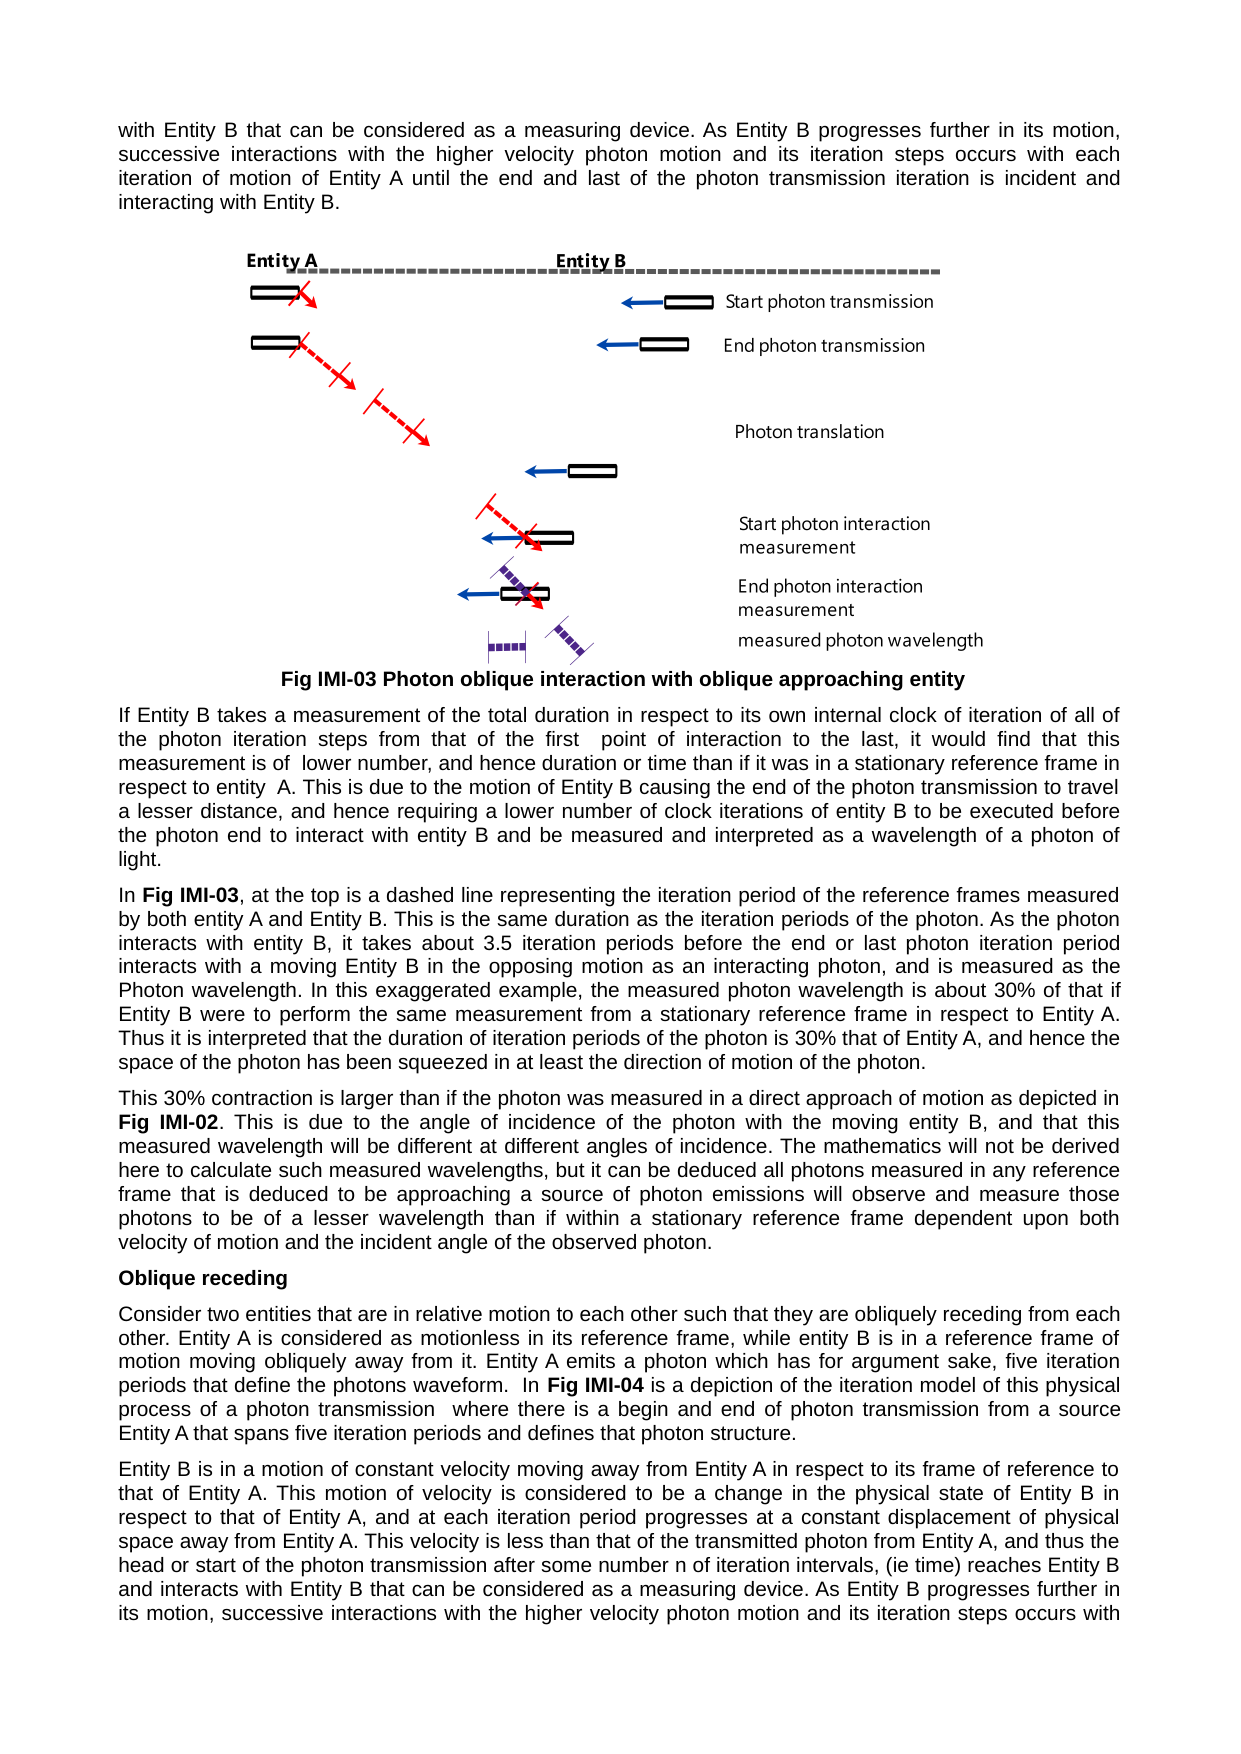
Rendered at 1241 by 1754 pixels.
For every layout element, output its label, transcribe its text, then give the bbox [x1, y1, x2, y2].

text This 30% contraction is larger than if the photon was measured in a direct approach of motion as depicted in Fig IMI-02. This is due to the angle of incidence of the photon with the moving entity B, and that this measured wavelength will be different at different angles of incidence. The mathematics will not be derived here to calculate such measured wavelengths, but it can be deduced all photons measured in any reference frame that is deduced to be approaching a source of photon emissions will observe and measure those photons to be of a lesser wavelength than if within a stationary reference frame dependent upon both velocity of motion and the incident angle of the observed photon. [118, 1086, 1122, 1254]
text Consider two entities that are in relative motion to each other such that they are obliquely receding from each other. Entity A is considered as motionless in its reference frame, while entity B is in a reference frame of motion moving obliquely away from it. Entity A emits a photon which has for argument sake, five iteration periods that define the photons waveform. In Fig IMI-04 is a depiction of the iteration model of this physical process of a photon transmission where there is a begin and end of photon transmission from a source Entity A that spans five iteration periods and defines that photon structure. [118, 1301, 1122, 1445]
text Oblique receding [118, 1266, 1122, 1289]
text In Fig IMI-03, at the top is a dashed line representing the iteration period of the reference frames measured by both entity A and Entity B. This is the same duration as the iteration periods of the photon. As the photon interacts with entity B, it takes about 3.5 iteration periods before the end or last photon iteration period interacts with a moving Entity B in the opposing motion as an interacting photon, and is measured as the Photon wavelength. In this exaggerated example, the measured photon wavelength is about 30% of that if Entity B were to perform the same measurement from a stationary reference frame in respect to Entity A. Thus it is interpreted that the duration of iteration periods of the photon is 30% that of Entity A, and hence the space of the photon has been squeezed in at least the direction of motion of the photon. [118, 882, 1122, 1074]
text Entity B is in a motion of constant velocity moving away from Entity A in respect to its frame of reference to that of Entity A. This motion of velocity is considered to be a change in the physical state of Entity B in respect to that of Entity A, and at each iteration period progresses at a constant displacement of physical space away from Entity A. This velocity is less than that of the transmitted photon from Entity A, and thus the head or start of the photon transmission after some number n of iteration intervals, (ie time) reaches Entity B and interacts with Entity B that can be considered as a measuring device. As Entity B progresses further in its motion, successive interactions with the higher velocity photon motion and its iteration steps occurs with [118, 1457, 1122, 1625]
text If Entity B takes a measurement of the total duration in respect to its own internal clock of iteration of all of the photon iteration steps from that of the first point of interaction to the last, it would find that this measurement is of lower number, and hence duration or time than if it was in a stationary reference frame in respect to entity A. This is due to the motion of Entity B causing the end of the photon transmission to travel a lesser distance, and hence requiring a lower number of clock iterations of entity B to be executed before the photon end to interact with entity B and be measured and interpreted as a wavelength of a photon of light. [118, 703, 1122, 871]
text with Entity B that can be considered as a measuring device. As Entity B progresses further in its motion, successive interactions with the higher velocity photon motion and its iteration steps occurs with each iteration of motion of Entity A until the end and last of the photon transmission iteration is incident and interacting with Entity B. [118, 118, 1122, 214]
picture [230, 253, 998, 667]
text Fig IMI-03 Photon oblique interaction with oblique approaching entity [118, 262, 1122, 691]
